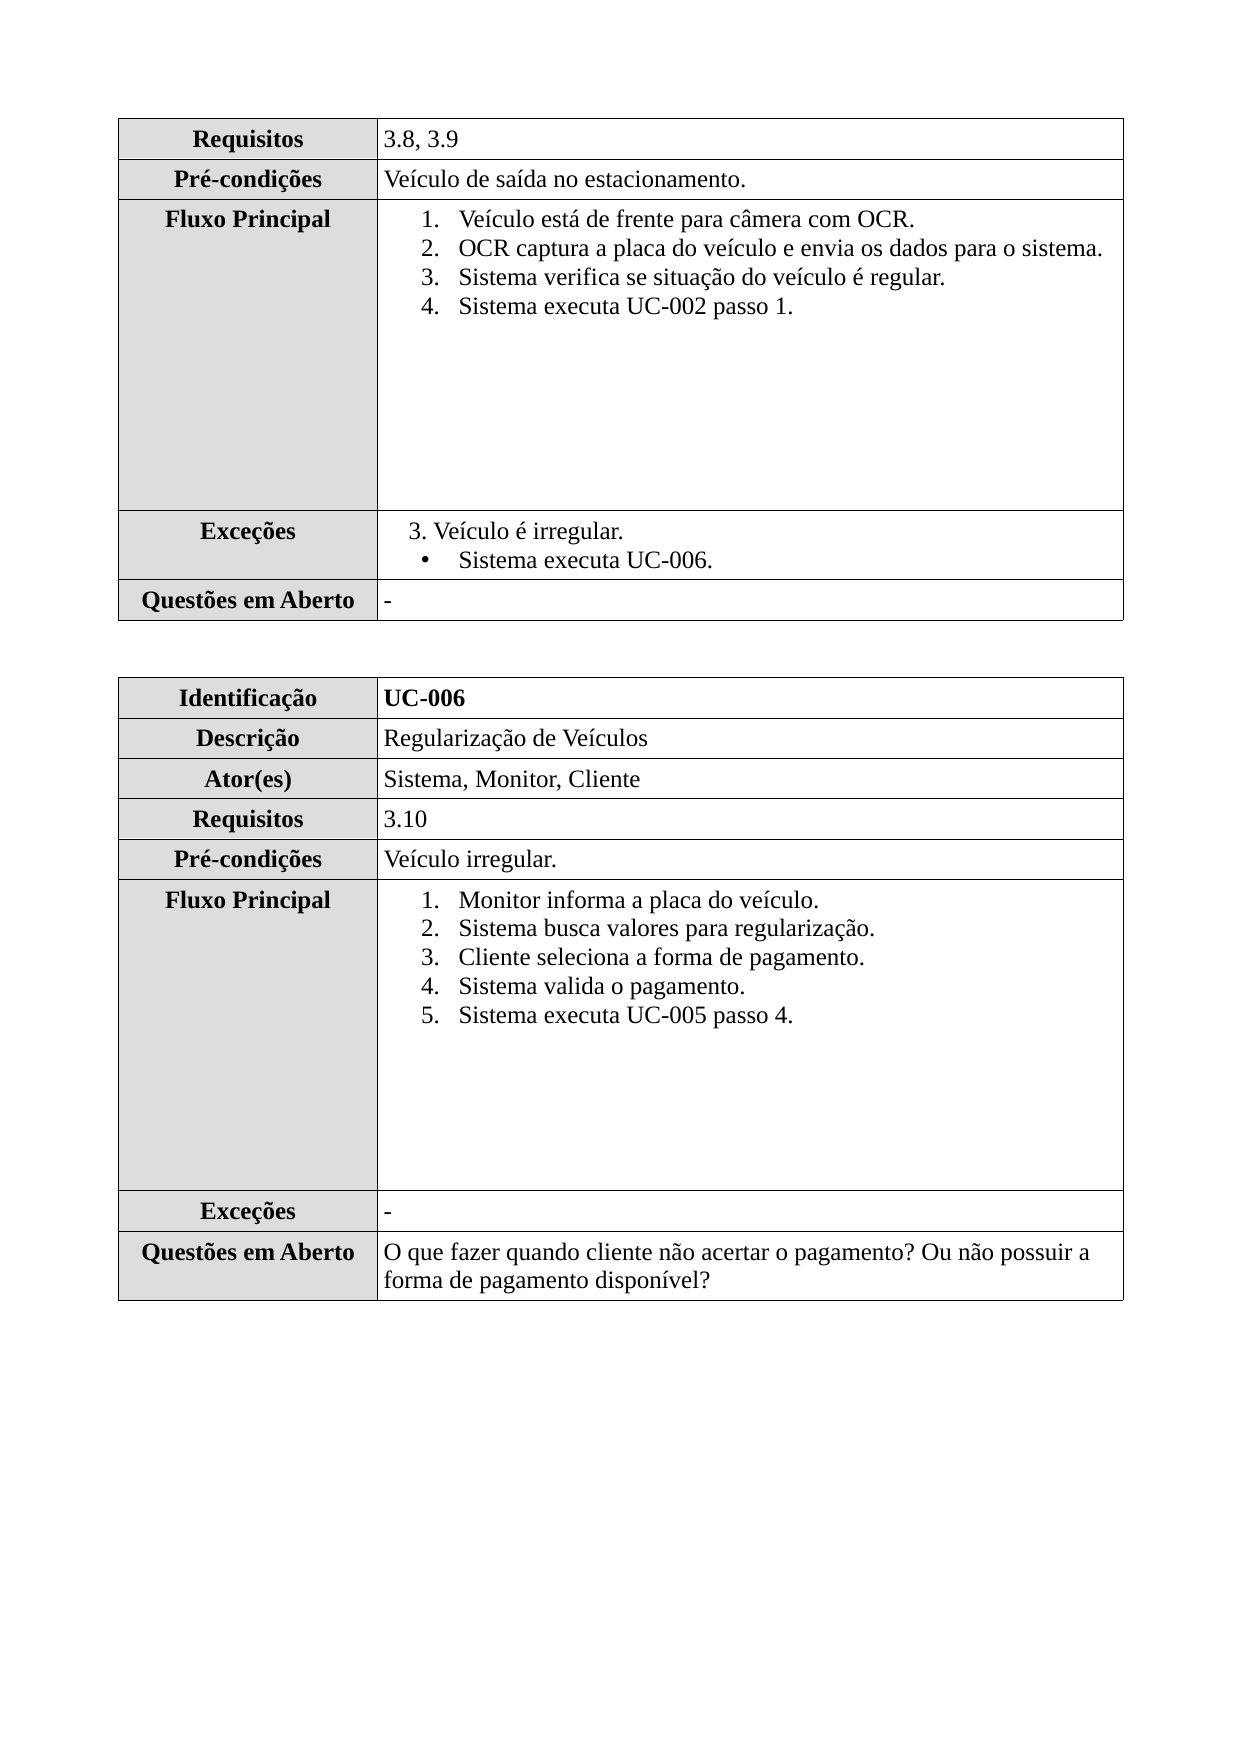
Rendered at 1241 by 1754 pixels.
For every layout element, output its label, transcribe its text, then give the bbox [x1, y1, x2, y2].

table_cell Fluxo Principal [119, 880, 377, 1190]
table_cell Exceções [119, 511, 377, 579]
table_cell 3.8, 3.9 [378, 119, 1123, 158]
table_cell Sistema, Monitor, Cliente [378, 759, 1123, 798]
table_cell Regularização de Veículos [378, 719, 1123, 758]
table_cell Requisitos [119, 799, 377, 838]
table_cell Questões em Aberto [119, 580, 377, 620]
table_cell Exceções [119, 1191, 377, 1231]
table_cell Ator(es) [119, 759, 377, 798]
table_cell Descrição [119, 719, 377, 758]
table_cell Veículo está de frente para câmera com OCR. OCR captura a placa do veículo e envia os dados para o sistema. Sistema verifica se situação do veículo é regular. Sistema executa UC-002 passo 1. [378, 200, 1123, 510]
table_cell Veículo irregular. [378, 840, 1123, 879]
table_cell Requisitos [119, 119, 377, 158]
table_cell 3. Veículo é irregular. Sistema executa UC-006. [378, 511, 1123, 579]
table_cell Pré-condições [119, 840, 377, 879]
table_cell O que fazer quando cliente não acertar o pagamento? Ou não possuir a forma de pagamento disponível? [378, 1232, 1123, 1300]
table_cell 3.10 [378, 799, 1123, 838]
table_header Identificação [119, 678, 377, 718]
table_cell - [378, 1191, 1123, 1231]
table_cell Veículo de saída no estacionamento. [378, 160, 1123, 199]
table_cell Monitor informa a placa do veículo. Sistema busca valores para regularização. Cliente seleciona a forma de pagamento. Sistema valida o pagamento. Sistema executa UC-005 passo 4. [378, 880, 1123, 1190]
table_header UC-006 [378, 678, 1123, 718]
table_cell Pré-condições [119, 160, 377, 199]
table_cell Questões em Aberto [119, 1232, 377, 1300]
table_cell - [378, 580, 1123, 620]
table_cell Fluxo Principal [119, 200, 377, 510]
